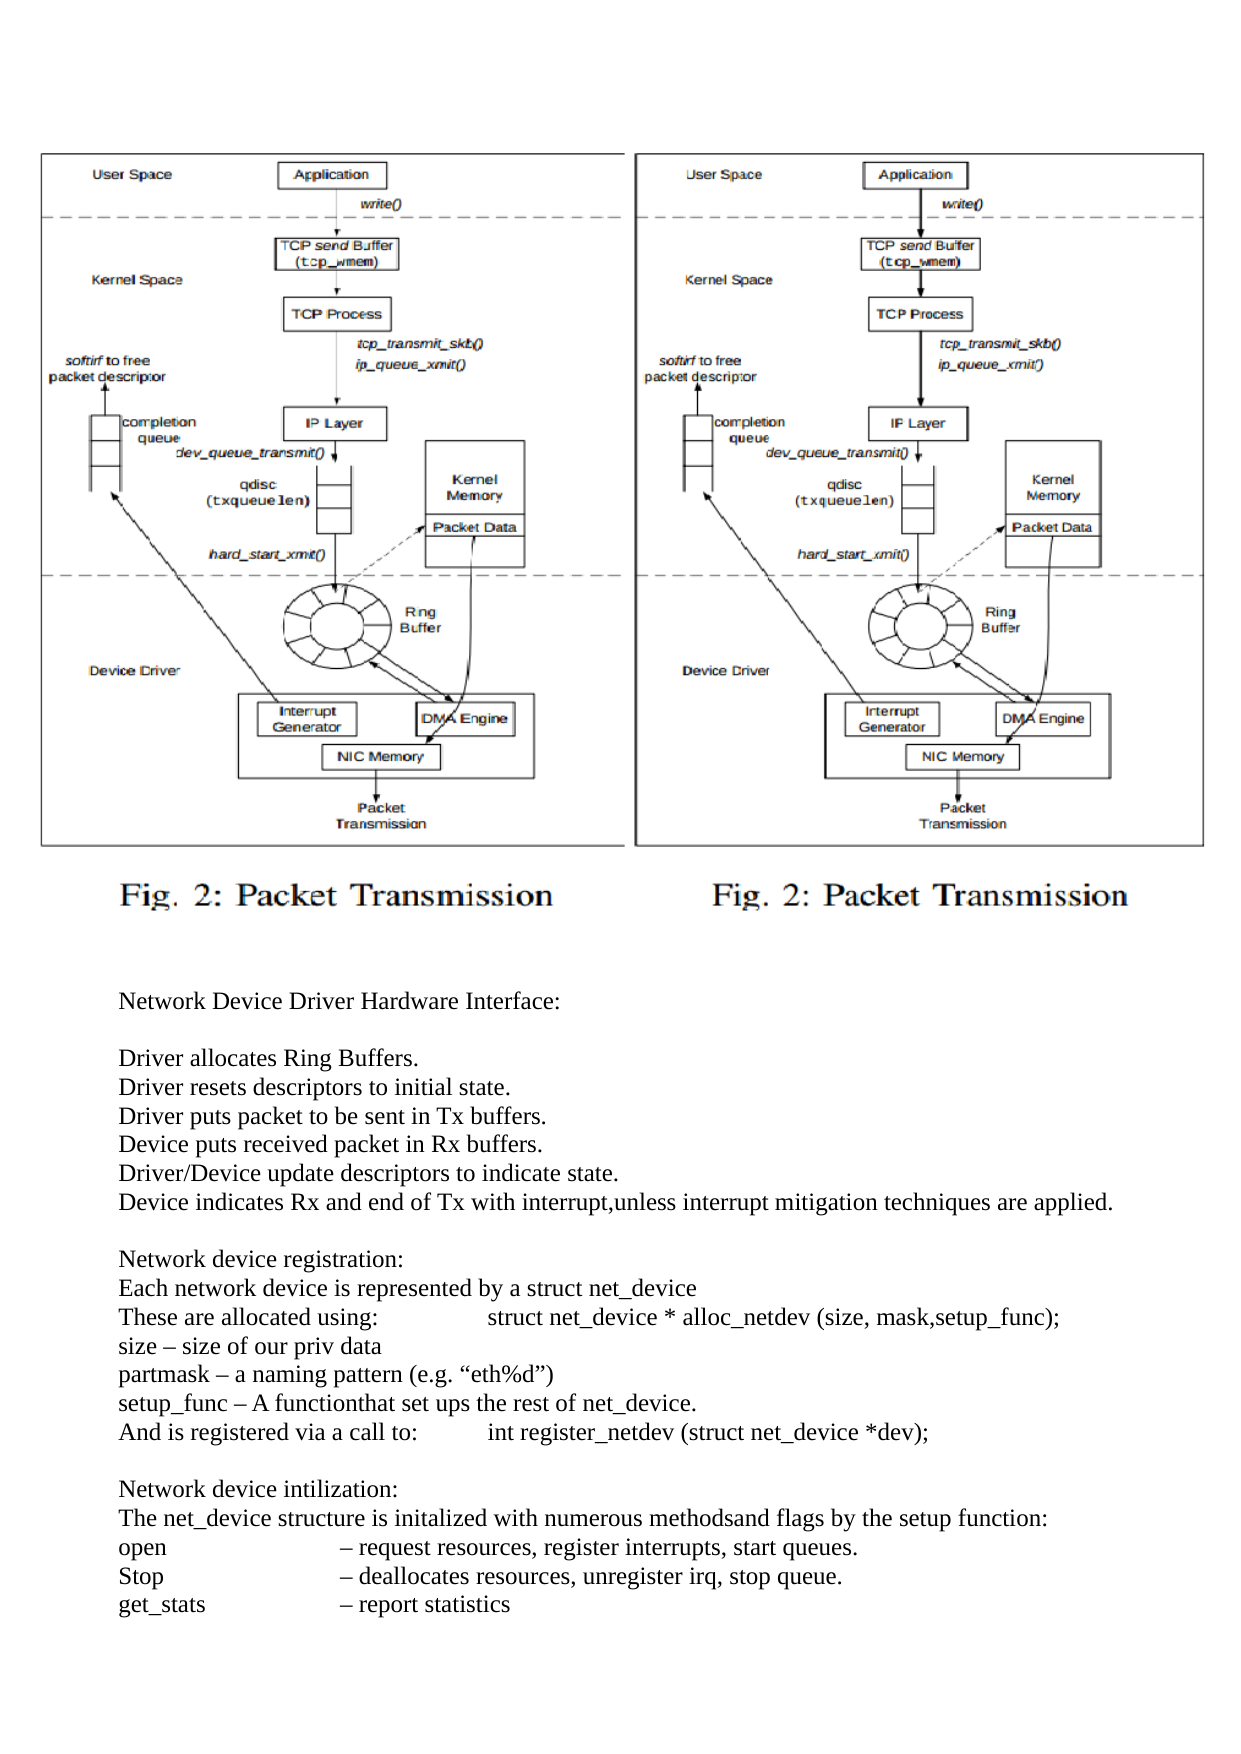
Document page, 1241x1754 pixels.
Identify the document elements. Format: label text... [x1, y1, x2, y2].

text Device indicates Rx and end of Tx with interrupt,unless interrupt mitigation techniques are applied. [118, 1187, 1122, 1216]
text Network Device Driver Hardware Interface: [118, 986, 1122, 1014]
text And is registered via a call to: int register_netdev (struct net_device *dev); [118, 1417, 1122, 1446]
text Driver puts packet to be sent in Tx buffers. [118, 1101, 1122, 1129]
text open – request resources, register interrupts, start queues. [118, 1532, 1122, 1561]
text Driver allocates Ring Buffers. [118, 1043, 1122, 1072]
text get_stats – report statistics [118, 1589, 1122, 1618]
text Driver resets descriptors to initial state. [118, 1072, 1122, 1101]
text Stop – deallocates resources, unregister irq, stop queue. [118, 1561, 1122, 1589]
text partmask – a naming pattern (e.g. “eth%d”) [118, 1359, 1122, 1388]
text Each network device is represented by a struct net_device [118, 1273, 1122, 1302]
text size – size of our priv data [118, 1331, 1122, 1359]
text The net_device structure is initalized with numerous methodsand flags by the setup function: [118, 1503, 1122, 1532]
text setup_func – A functionthat set ups the rest of net_device. [118, 1388, 1122, 1417]
picture [36, 146, 1205, 929]
text These are allocated using: struct net_device * alloc_netdev (size, mask,setup_func); [118, 1302, 1122, 1331]
text Network device registration: [118, 1244, 1122, 1273]
text Driver/Device update descriptors to indicate state. [118, 1158, 1122, 1187]
text Network device intilization: [118, 1474, 1122, 1503]
text Device puts received packet in Rx buffers. [118, 1129, 1122, 1158]
